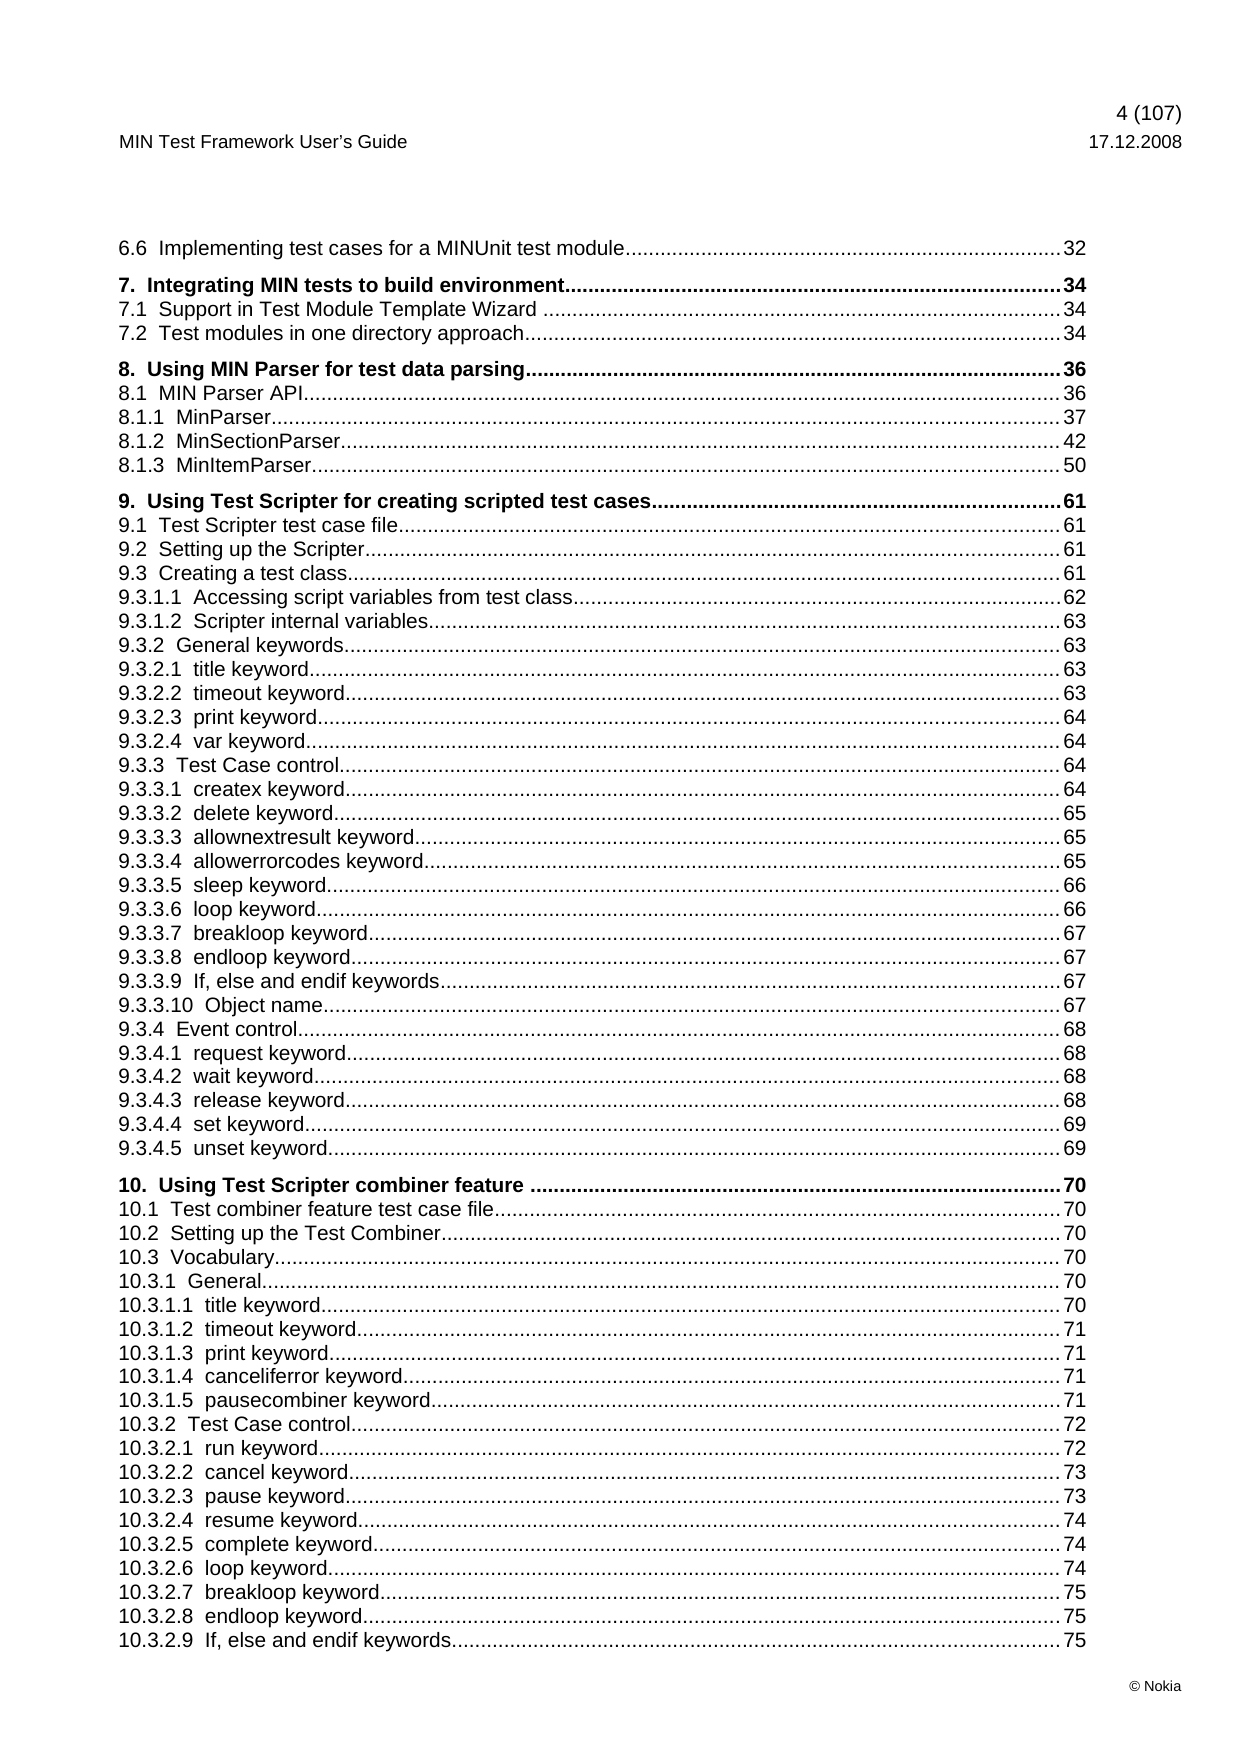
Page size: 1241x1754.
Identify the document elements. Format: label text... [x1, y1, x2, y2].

text 7.1 Support in Test Module Template Wizard 34 [118, 297, 1181, 321]
text 10.3.2.4 resume keyword 74 [118, 1508, 1181, 1532]
text 9.3.3.9 If, else and endif keywords 67 [118, 968, 1181, 992]
text 9.3.1.2 Scripter internal variables 63 [118, 609, 1181, 633]
text 10.3.2.5 complete keyword 74 [118, 1532, 1181, 1556]
text 9.3.3.3 allownextresult keyword 65 [118, 825, 1181, 849]
text 9.3.3.10 Object name 67 [118, 992, 1181, 1016]
text 9.3.4.1 request keyword 68 [118, 1040, 1181, 1064]
text 9.3.3.8 endloop keyword 67 [118, 944, 1181, 968]
text 10.3.2.8 endloop keyword 75 [118, 1604, 1181, 1628]
text 8. Using MIN Parser for test data parsing 36 [118, 357, 1181, 381]
text 9.3 Creating a test class 61 [118, 561, 1181, 585]
text 10.1 Test combiner feature test case file 70 [118, 1197, 1181, 1221]
text 10.3.1.2 timeout keyword 71 [118, 1316, 1181, 1340]
text 10.3.2.2 cancel keyword 73 [118, 1460, 1181, 1484]
text 9.2 Setting up the Scripter 61 [118, 537, 1181, 561]
text 10.3.1.1 title keyword 70 [118, 1292, 1181, 1316]
text 10. Using Test Scripter combiner feature 70 [118, 1173, 1181, 1197]
text 9.3.1.1 Accessing script variables from test class 62 [118, 585, 1181, 609]
text 9.3.3 Test Case control 64 [118, 753, 1181, 777]
text 10.3.2 Test Case control 72 [118, 1412, 1181, 1436]
text 9. Using Test Scripter for creating scripted test cases 61 [118, 489, 1181, 513]
text 9.3.3.6 loop keyword 66 [118, 897, 1181, 921]
text 10.3.2.6 loop keyword 74 [118, 1556, 1181, 1580]
text 10.3.1.3 print keyword 71 [118, 1340, 1181, 1364]
text 8.1.2 MinSectionParser 42 [118, 429, 1181, 453]
text 9.3.4.4 set keyword 69 [118, 1112, 1181, 1136]
text 10.3.2.3 pause keyword 73 [118, 1484, 1181, 1508]
text 10.3.1.5 pausecombiner keyword 71 [118, 1388, 1181, 1412]
text 9.3.2.1 title keyword 63 [118, 657, 1181, 681]
text 9.3.2.3 print keyword 64 [118, 705, 1181, 729]
text 10.3 Vocabulary 70 [118, 1244, 1181, 1268]
text 8.1.1 MinParser 37 [118, 405, 1181, 429]
text 10.2 Setting up the Test Combiner 70 [118, 1221, 1181, 1244]
text 9.3.3.2 delete keyword 65 [118, 801, 1181, 825]
text 10.3.2.9 If, else and endif keywords 75 [118, 1628, 1181, 1652]
text 9.3.3.7 breakloop keyword 67 [118, 921, 1181, 944]
text 7. Integrating MIN tests to build environment 34 [118, 273, 1181, 297]
text 9.3.4.2 wait keyword 68 [118, 1064, 1181, 1088]
text 10.3.1 General 70 [118, 1268, 1181, 1292]
text 9.1 Test Scripter test case file 61 [118, 513, 1181, 537]
text 9.3.3.4 allowerrorcodes keyword 65 [118, 849, 1181, 873]
text 9.3.4.5 unset keyword 69 [118, 1136, 1181, 1160]
text 6.6 Implementing test cases for a MINUnit test module 32 [118, 236, 1181, 260]
text 10.3.1.4 canceliferror keyword 71 [118, 1364, 1181, 1388]
text 9.3.3.5 sleep keyword 66 [118, 873, 1181, 897]
text 9.3.2.4 var keyword 64 [118, 729, 1181, 753]
text 9.3.4 Event control 68 [118, 1016, 1181, 1040]
text 9.3.2 General keywords 63 [118, 633, 1181, 657]
text 10.3.2.1 run keyword 72 [118, 1436, 1181, 1460]
text 9.3.2.2 timeout keyword 63 [118, 681, 1181, 705]
text 10.3.2.7 breakloop keyword 75 [118, 1580, 1181, 1604]
text 8.1 MIN Parser API 36 [118, 381, 1181, 405]
text 7.2 Test modules in one directory approach 34 [118, 321, 1181, 344]
text 9.3.3.1 createx keyword 64 [118, 777, 1181, 801]
text 8.1.3 MinItemParser 50 [118, 453, 1181, 477]
text 9.3.4.3 release keyword 68 [118, 1088, 1181, 1112]
